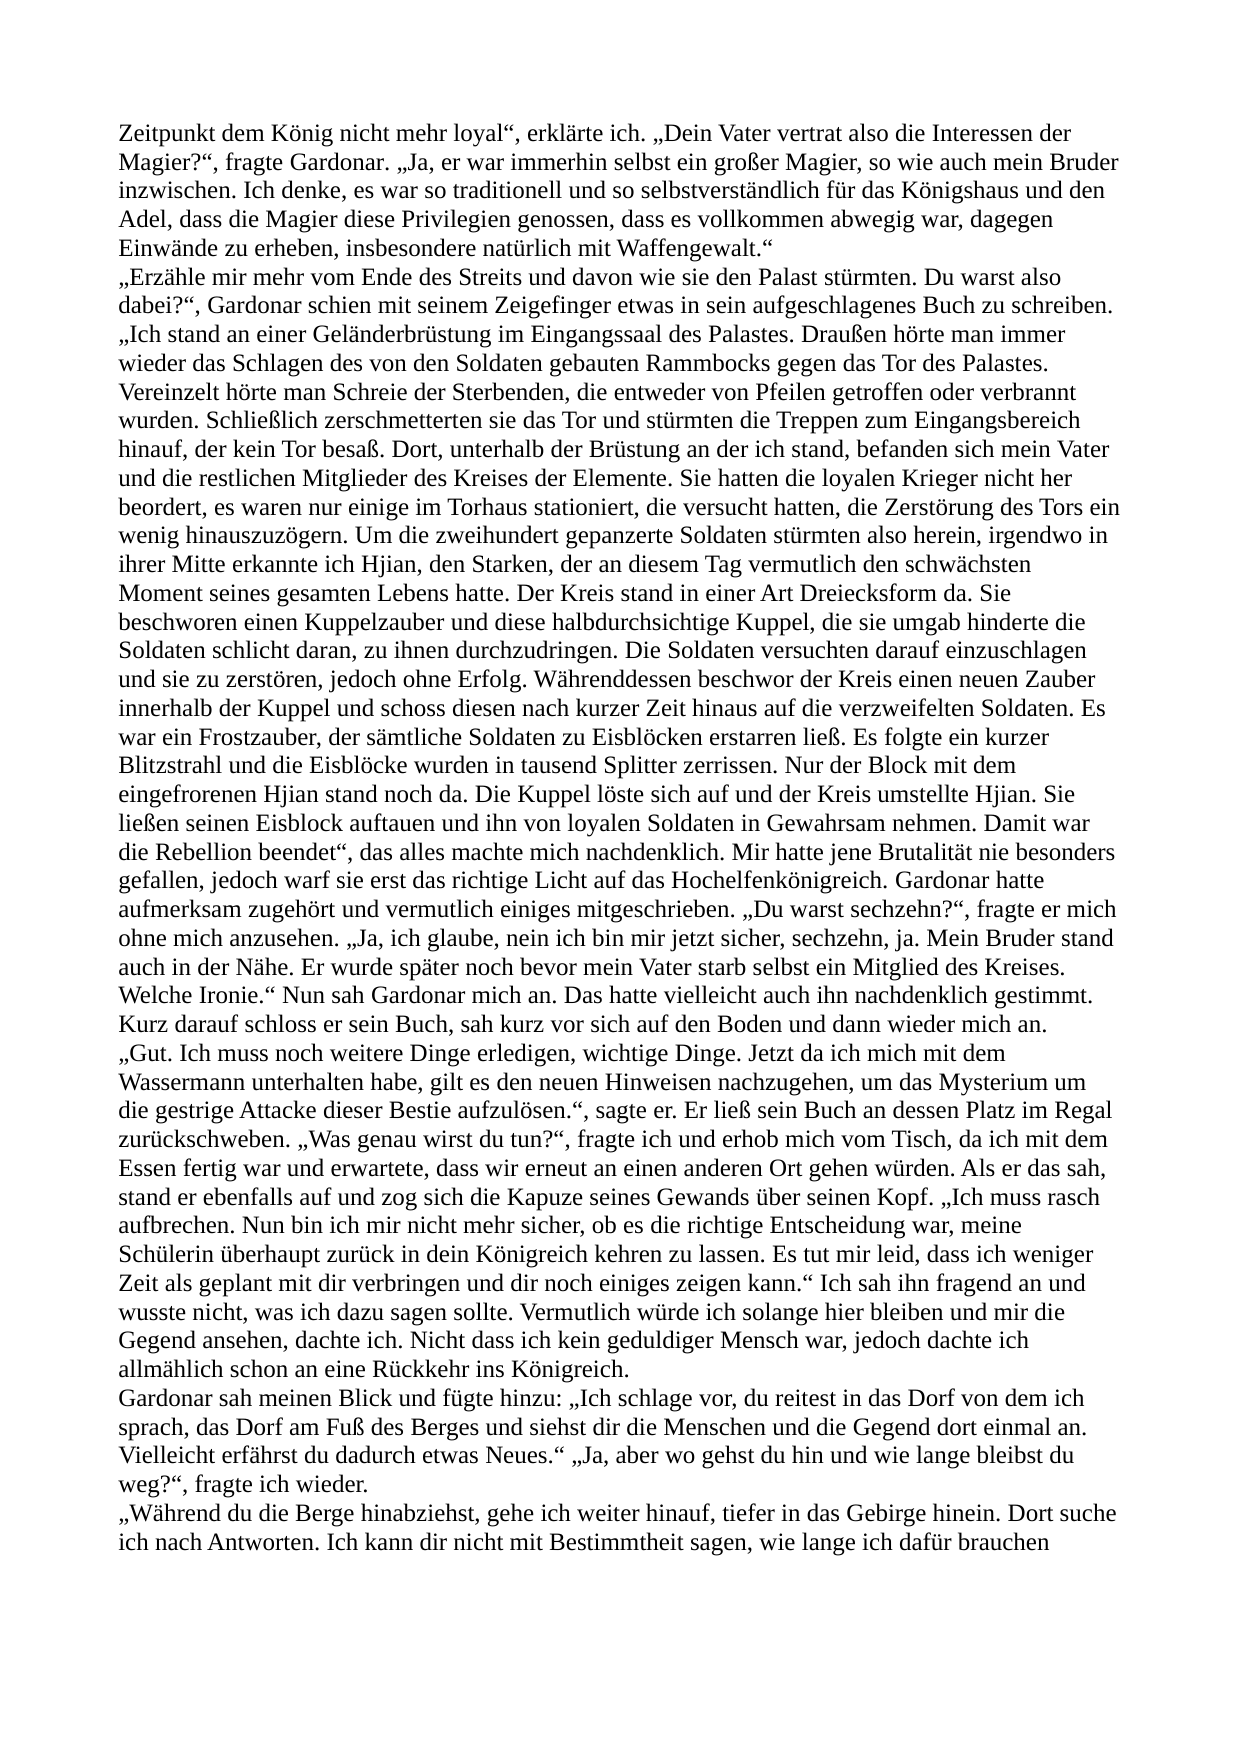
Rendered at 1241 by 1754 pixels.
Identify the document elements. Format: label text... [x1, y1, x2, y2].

text „Gut. Ich muss noch weitere Dinge erledigen, wichtige Dinge. Jetzt da ich mich mit dem Wassermann unterhalten habe, gilt es den neuen Hinweisen nachzugehen, um das Mysterium um die gestrige Attacke dieser Bestie aufzulösen.“, sagte er. Er ließ sein Buch an dessen Platz im Regal zurückschweben. „Was genau wirst du tun?“, fragte ich und erhob mich vom Tisch, da ich mit dem Essen fertig war und erwartete, dass wir erneut an einen anderen Ort gehen würden. Als er das sah, stand er ebenfalls auf und zog sich die Kapuze seines Gewands über seinen Kopf. „Ich muss rasch aufbrechen. Nun bin ich mir nicht mehr sicher, ob es die richtige Entscheidung war, meine Schülerin überhaupt zurück in dein Königreich kehren zu lassen. Es tut mir leid, dass ich weniger Zeit als geplant mit dir verbringen und dir noch einiges zeigen kann.“ Ich sah ihn fragend an und wusste nicht, was ich dazu sagen sollte. Vermutlich würde ich solange hier bleiben und mir die Gegend ansehen, dachte ich. Nicht dass ich kein geduldiger Mensch war, jedoch dachte ich allmählich schon an eine Rückkehr ins Königreich. [118, 1038, 1122, 1383]
text Zeitpunkt dem König nicht mehr loyal“, erklärte ich. „Dein Vater vertrat also die Interessen der Magier?“, fragte Gardonar. „Ja, er war immerhin selbst ein großer Magier, so wie auch mein Bruder inzwischen. Ich denke, es war so traditionell und so selbstverständlich für das Königshaus und den Adel, dass die Magier diese Privilegien genossen, dass es vollkommen abwegig war, dagegen Einwände zu erheben, insbesondere natürlich mit Waffengewalt.“ [118, 118, 1122, 262]
text „Während du die Berge hinabziehst, gehe ich weiter hinauf, tiefer in das Gebirge hinein. Dort suche ich nach Antworten. Ich kann dir nicht mit Bestimmtheit sagen, wie lange ich dafür brauchen [118, 1498, 1122, 1556]
text Gardonar sah meinen Blick und fügte hinzu: „Ich schlage vor, du reitest in das Dorf von dem ich sprach, das Dorf am Fuß des Berges und siehst dir die Menschen und die Gegend dort einmal an. Vielleicht erfährst du dadurch etwas Neues.“ „Ja, aber wo gehst du hin und wie lange bleibst du weg?“, fragte ich wieder. [118, 1383, 1122, 1498]
text „Erzähle mir mehr vom Ende des Streits und davon wie sie den Palast stürmten. Du warst also dabei?“, Gardonar schien mit seinem Zeigefinger etwas in sein aufgeschlagenes Buch zu schreiben. „Ich stand an einer Geländerbrüstung im Eingangssaal des Palastes. Draußen hörte man immer wieder das Schlagen des von den Soldaten gebauten Rammbocks gegen das Tor des Palastes. Vereinzelt hörte man Schreie der Sterbenden, die entweder von Pfeilen getroffen oder verbrannt wurden. Schließlich zerschmetterten sie das Tor und stürmten die Treppen zum Eingangsbereich hinauf, der kein Tor besaß. Dort, unterhalb der Brüstung an der ich stand, befanden sich mein Vater und die restlichen Mitglieder des Kreises der Elemente. Sie hatten die loyalen Krieger nicht her beordert, es waren nur einige im Torhaus stationiert, die versucht hatten, die Zerstörung des Tors ein wenig hinauszuzögern. Um die zweihundert gepanzerte Soldaten stürmten also herein, irgendwo in ihrer Mitte erkannte ich Hjian, den Starken, der an diesem Tag vermutlich den schwächsten Moment seines gesamten Lebens hatte. Der Kreis stand in einer Art Dreiecksform da. Sie beschworen einen Kuppelzauber und diese halbdurchsichtige Kuppel, die sie umgab hinderte die Soldaten schlicht daran, zu ihnen durchzudringen. Die Soldaten versuchten darauf einzuschlagen und sie zu zerstören, jedoch ohne Erfolg. Währenddessen beschwor der Kreis einen neuen Zauber innerhalb der Kuppel und schoss diesen nach kurzer Zeit hinaus auf die verzweifelten Soldaten. Es war ein Frostzauber, der sämtliche Soldaten zu Eisblöcken erstarren ließ. Es folgte ein kurzer Blitzstrahl und die Eisblöcke wurden in tausend Splitter zerrissen. Nur der Block mit dem eingefrorenen Hjian stand noch da. Die Kuppel löste sich auf und der Kreis umstellte Hjian. Sie ließen seinen Eisblock auftauen und ihn von loyalen Soldaten in Gewahrsam nehmen. Damit war die Rebellion beendet“, das alles machte mich nachdenklich. Mir hatte jene Brutalität nie besonders gefallen, jedoch warf sie erst das richtige Licht auf das Hochelfenkönigreich. Gardonar hatte aufmerksam zugehört und vermutlich einiges mitgeschrieben. „Du warst sechzehn?“, fragte er mich ohne mich anzusehen. „Ja, ich glaube, nein ich bin mir jetzt sicher, sechzehn, ja. Mein Bruder stand auch in der Nähe. Er wurde später noch bevor mein Vater starb selbst ein Mitglied des Kreises. Welche Ironie.“ Nun sah Gardonar mich an. Das hatte vielleicht auch ihn nachdenklich gestimmt. Kurz darauf schloss er sein Buch, sah kurz vor sich auf den Boden und dann wieder mich an. [118, 262, 1122, 1038]
